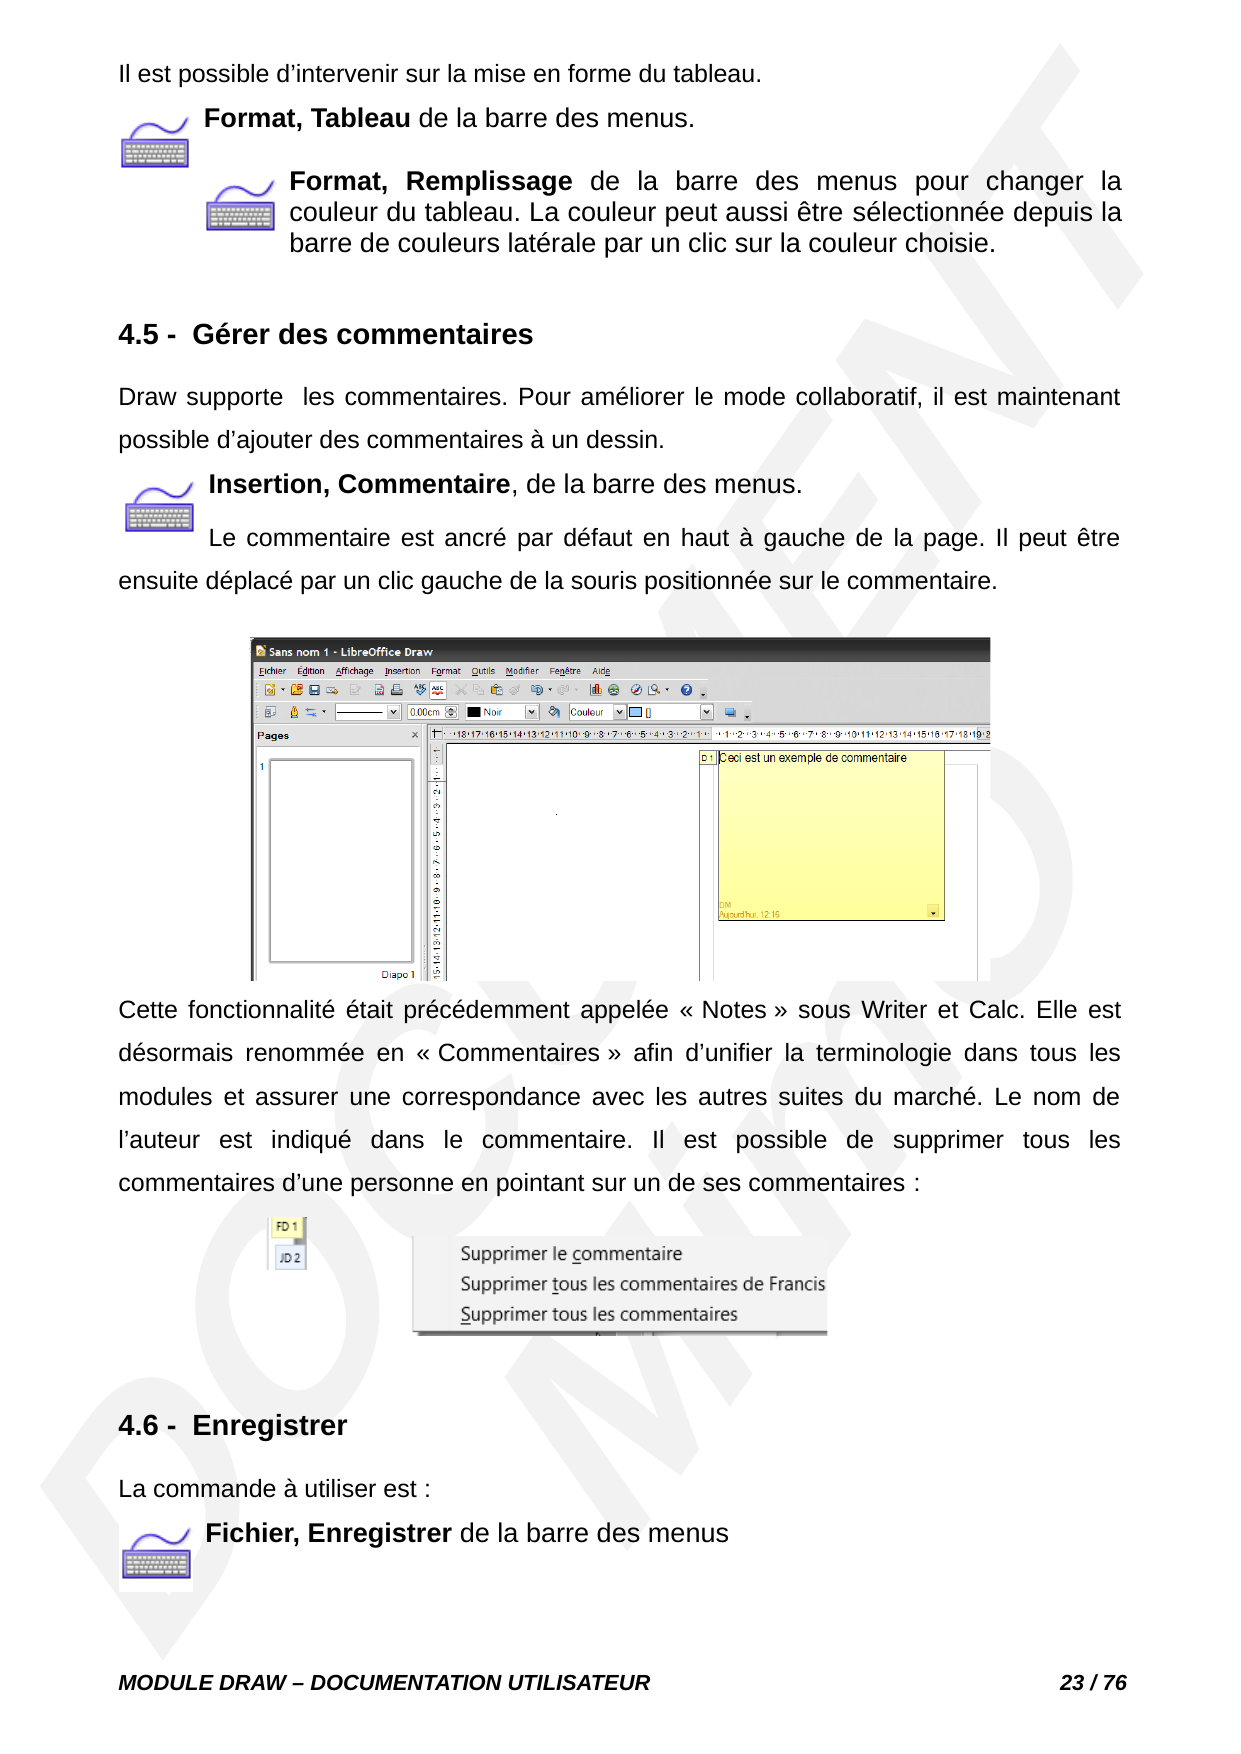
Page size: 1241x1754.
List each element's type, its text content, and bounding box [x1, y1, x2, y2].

text Le commentaire est ancré par défaut en haut à gauche de la page. Il peut être ensuite déplacé par un clic gauche de la souris positionnée sur le commentaire. [118, 523, 1122, 595]
text Format, Remplissage de la barre des menus pour changer la couleur du tableau. La couleur peut aussi être sélectionnée depuis la barre de couleurs latérale par un clic sur la couleur choisie. [118, 165, 1122, 258]
text Il est possible d’intervenir sur la mise en forme du tableau. [118, 59, 1122, 88]
picture [265, 1217, 307, 1270]
picture [117, 107, 192, 182]
picture [121, 471, 197, 546]
picture [412, 1236, 828, 1336]
subtitle Enregistrer [118, 1408, 1122, 1442]
text Insertion, Commentaire, de la barre des menus. [118, 468, 1122, 499]
subtitle Gérer des commentaires [118, 317, 1122, 350]
picture [118, 1517, 194, 1593]
picture [202, 169, 278, 245]
text Fichier, Enregistrer de la barre des menus [194, 1517, 1122, 1548]
text Cette fonctionnalité était précédemment appelée « Notes » sous Writer et Calc. Elle est désormais renommée en « Commentaires » afin d’unifier la terminologie dans tous les modules et assurer une correspondance avec les autres suites du marché. Le nom de l’auteur est indiqué dans le commentaire. Il est possible de supprimer tous les commentaires d’une personne en pointant sur un de ses commentaires : [118, 633, 1122, 1196]
text La commande à utiliser est : [118, 1474, 1122, 1502]
text Draw supporte les commentaires. Pour améliorer le mode collaboratif, il est maintenant possible d’ajouter des commentaires à un dessin. [118, 382, 1122, 454]
picture [249, 637, 991, 981]
text Format, Tableau de la barre des menus. [118, 102, 1122, 133]
